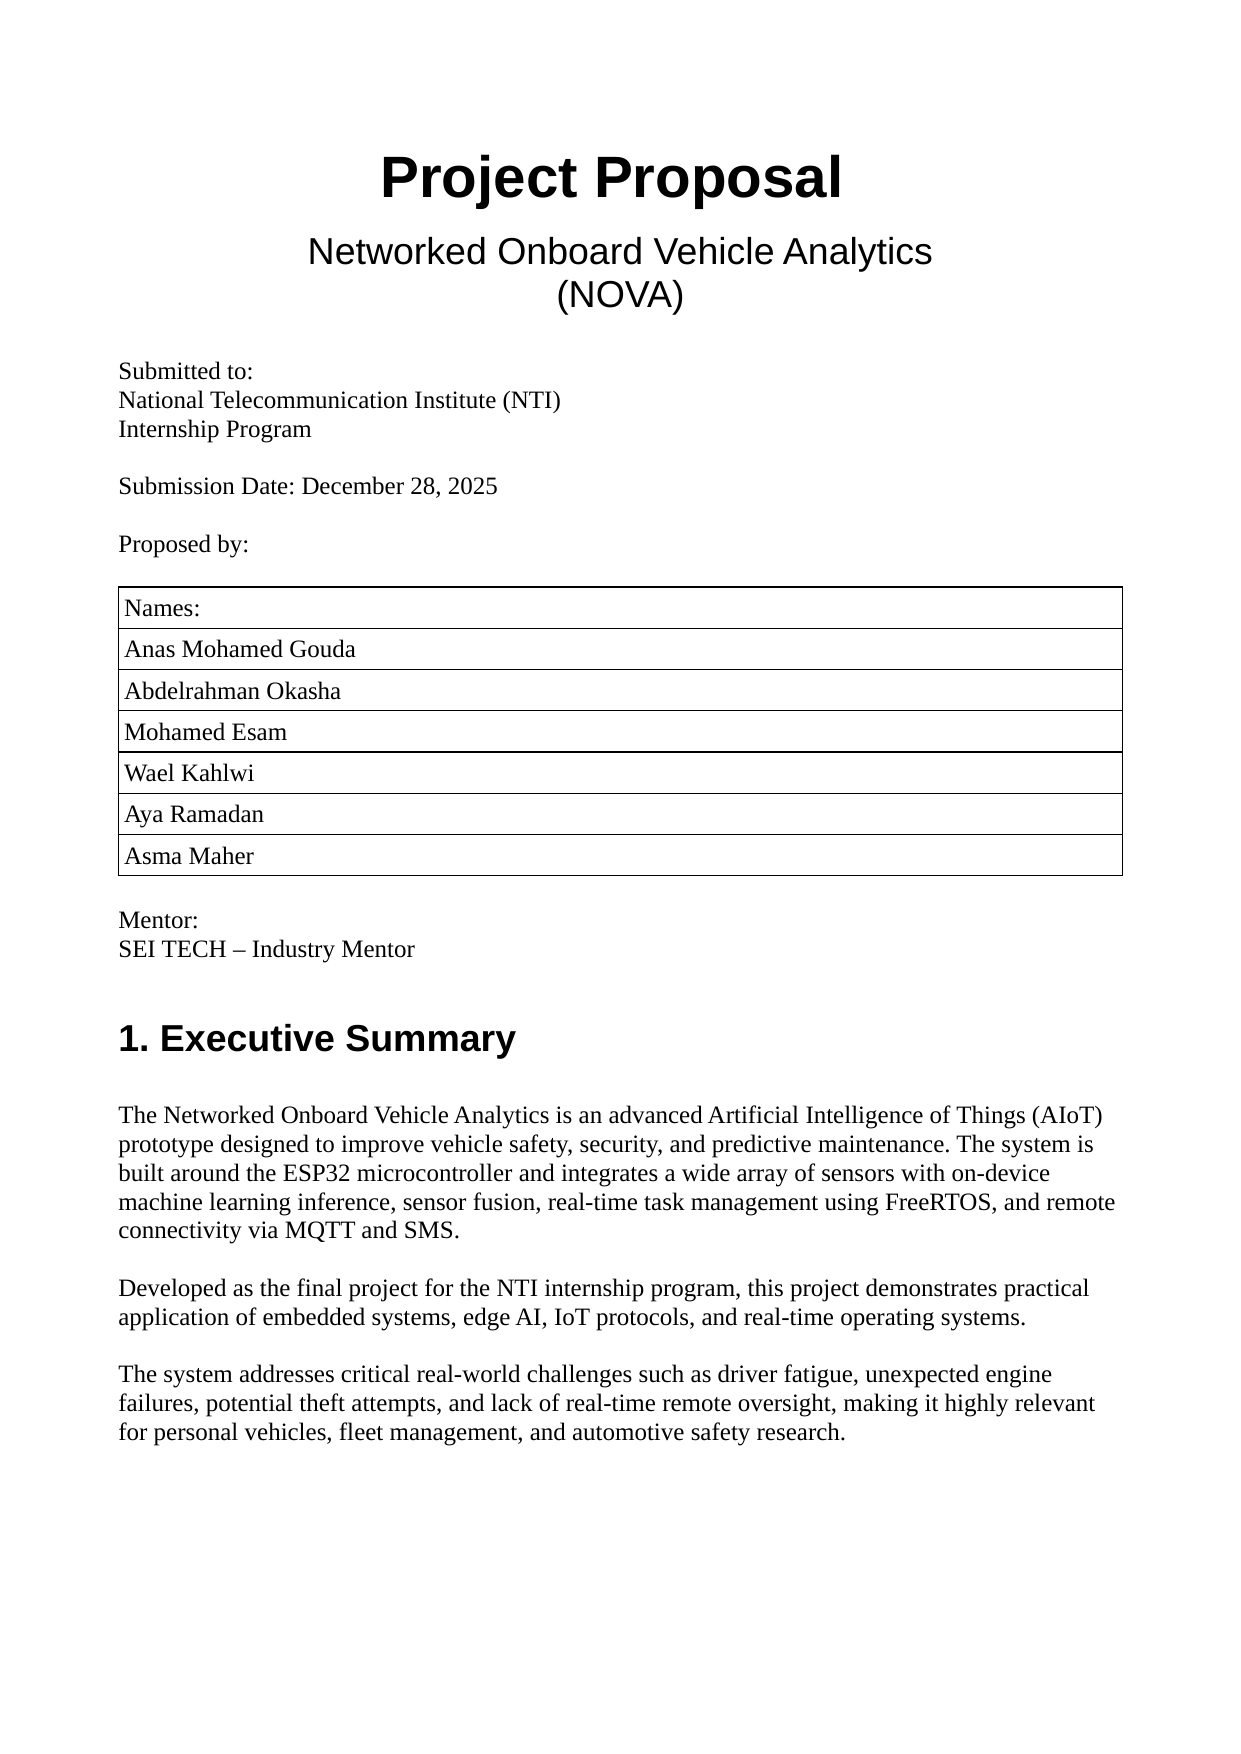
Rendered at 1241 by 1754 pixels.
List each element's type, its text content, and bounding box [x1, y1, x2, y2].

table_cell Wael Kahlwi [119, 753, 1122, 793]
text Internship Program [118, 414, 1122, 443]
subtitle Networked Onboard Vehicle Analytics (NOVA) [118, 229, 1122, 315]
text Submitted to: [118, 356, 1122, 385]
text Proposed by: [118, 529, 1122, 558]
text SEI TECH – Industry Mentor [118, 934, 1122, 962]
text The system addresses critical real-world challenges such as driver fatigue, unexpected engine failures, potential theft attempts, and lack of real-time remote oversight, making it highly relevant for personal vehicles, fleet management, and automotive safety research. [118, 1359, 1122, 1446]
table_cell Aya Ramadan [119, 794, 1122, 834]
title Project Proposal [118, 143, 1122, 210]
table_cell Anas Mohamed Gouda [119, 629, 1122, 669]
subtitle 1. Executive Summary [118, 1016, 1122, 1059]
table_cell Asma Maher [119, 835, 1122, 875]
text National Telecommunication Institute (NTI) [118, 385, 1122, 414]
text Mentor: [118, 905, 1122, 934]
text Submission Date: December 28, 2025 [118, 471, 1122, 500]
table_cell Abdelrahman Okasha [119, 670, 1122, 710]
table_header Names: [119, 588, 1122, 628]
text Developed as the final project for the NTI internship program, this project demonstrates practical application of embedded systems, edge AI, IoT protocols, and real-time operating systems. [118, 1273, 1122, 1331]
text The Networked Onboard Vehicle Analytics is an advanced Artificial Intelligence of Things (AIoT) prototype designed to improve vehicle safety, security, and predictive maintenance. The system is built around the ESP32 microcontroller and integrates a wide array of sensors with on-device machine learning inference, sensor fusion, real-time task management using FreeRTOS, and remote connectivity via MQTT and SMS. [118, 1101, 1122, 1244]
table_cell Mohamed Esam [119, 711, 1122, 751]
